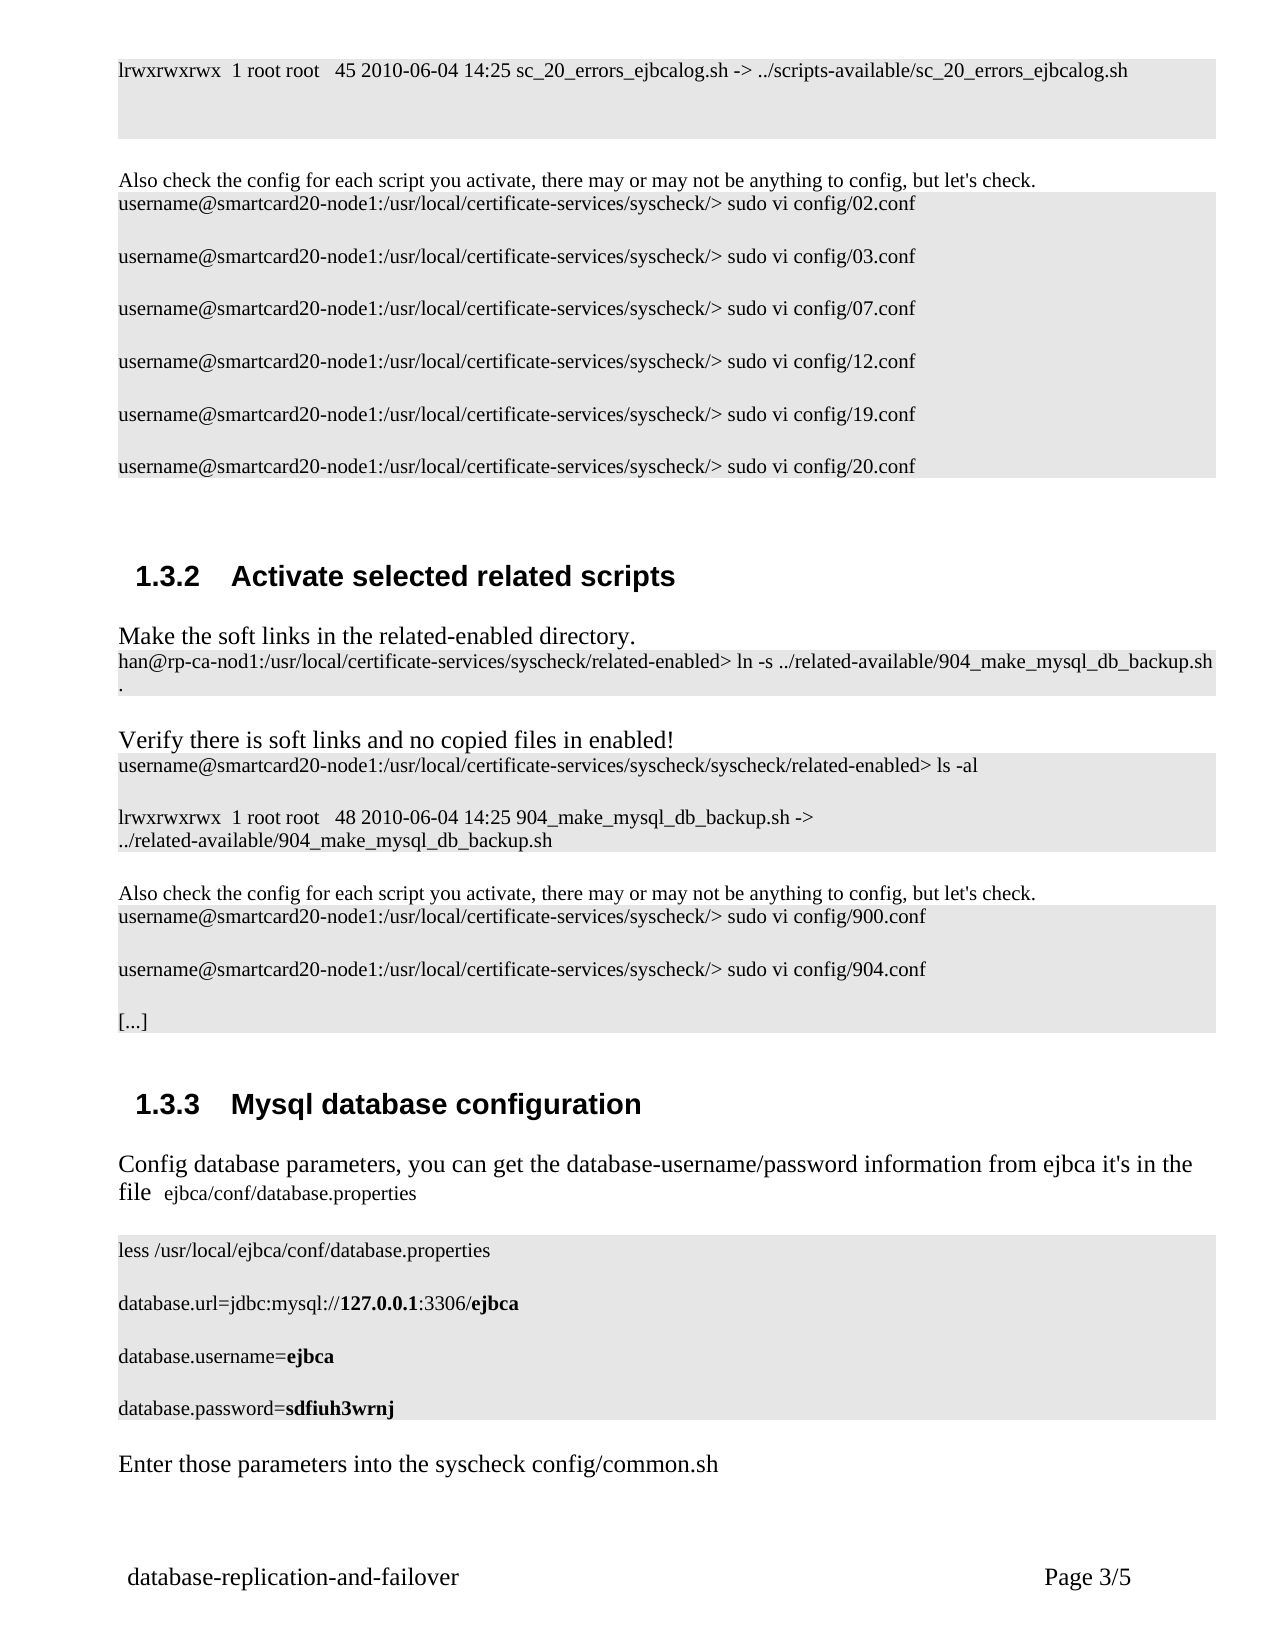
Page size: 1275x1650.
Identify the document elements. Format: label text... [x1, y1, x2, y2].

text username@smartcard20-node1:/usr/local/certificate-services/syscheck/> sudo vi config/904.conf [118, 958, 1216, 981]
text Verify there is soft links and no copied files in enabled! [118, 726, 1216, 753]
text Make the soft links in the related-enabled directory. [118, 622, 1216, 650]
text Config database parameters, you can get the database-username/password information from ejbca it's in the file ejbca/conf/database.properties [118, 1150, 1216, 1205]
subtitle Mysql database configuration [127, 1088, 1207, 1120]
text han@rp-ca-nod1:/usr/local/certificate-services/syscheck/related-enabled> ln -s ../related-available/904_make_mysql_db_backup.sh . [118, 650, 1216, 696]
text Enter those parameters into the syscheck config/common.sh [118, 1450, 1216, 1477]
text username@smartcard20-node1:/usr/local/certificate-services/syscheck/> sudo vi config/07.conf [118, 297, 1216, 320]
text Also check the config for each script you activate, there may or may not be anything to config, but let's check. [118, 882, 1216, 905]
subtitle Activate selected related scripts [127, 560, 1207, 593]
text lrwxrwxrwx 1 root root 48 2010-06-04 14:25 904_make_mysql_db_backup.sh -> ../related-available/904_make_mysql_db_backup.sh [118, 806, 1216, 852]
text database.url=jdbc:mysql://127.0.0.1:3306/ejbca [118, 1292, 1216, 1315]
text username@smartcard20-node1:/usr/local/certificate-services/syscheck/syscheck/related-enabled> ls -al [118, 753, 1216, 777]
text username@smartcard20-node1:/usr/local/certificate-services/syscheck/> sudo vi config/900.conf [118, 905, 1216, 928]
text username@smartcard20-node1:/usr/local/certificate-services/syscheck/> sudo vi config/19.conf [118, 402, 1216, 426]
text less /usr/local/ejbca/conf/database.properties [118, 1235, 1216, 1262]
text username@smartcard20-node1:/usr/local/certificate-services/syscheck/> sudo vi config/20.conf [118, 455, 1216, 478]
text [...] [118, 1010, 1216, 1033]
text username@smartcard20-node1:/usr/local/certificate-services/syscheck/> sudo vi config/12.conf [118, 350, 1216, 373]
text username@smartcard20-node1:/usr/local/certificate-services/syscheck/> sudo vi config/02.conf [118, 192, 1216, 215]
text database.password=sdfiuh3wrnj [118, 1397, 1216, 1420]
text lrwxrwxrwx 1 root root 45 2010-06-04 14:25 sc_20_errors_ejbcalog.sh -> ../scripts-available/sc_20_errors_ejbcalog.sh [118, 59, 1216, 82]
text Also check the config for each script you activate, there may or may not be anything to config, but let's check. [118, 169, 1216, 192]
text database.username=ejbca [118, 1344, 1216, 1368]
text username@smartcard20-node1:/usr/local/certificate-services/syscheck/> sudo vi config/03.conf [118, 244, 1216, 268]
